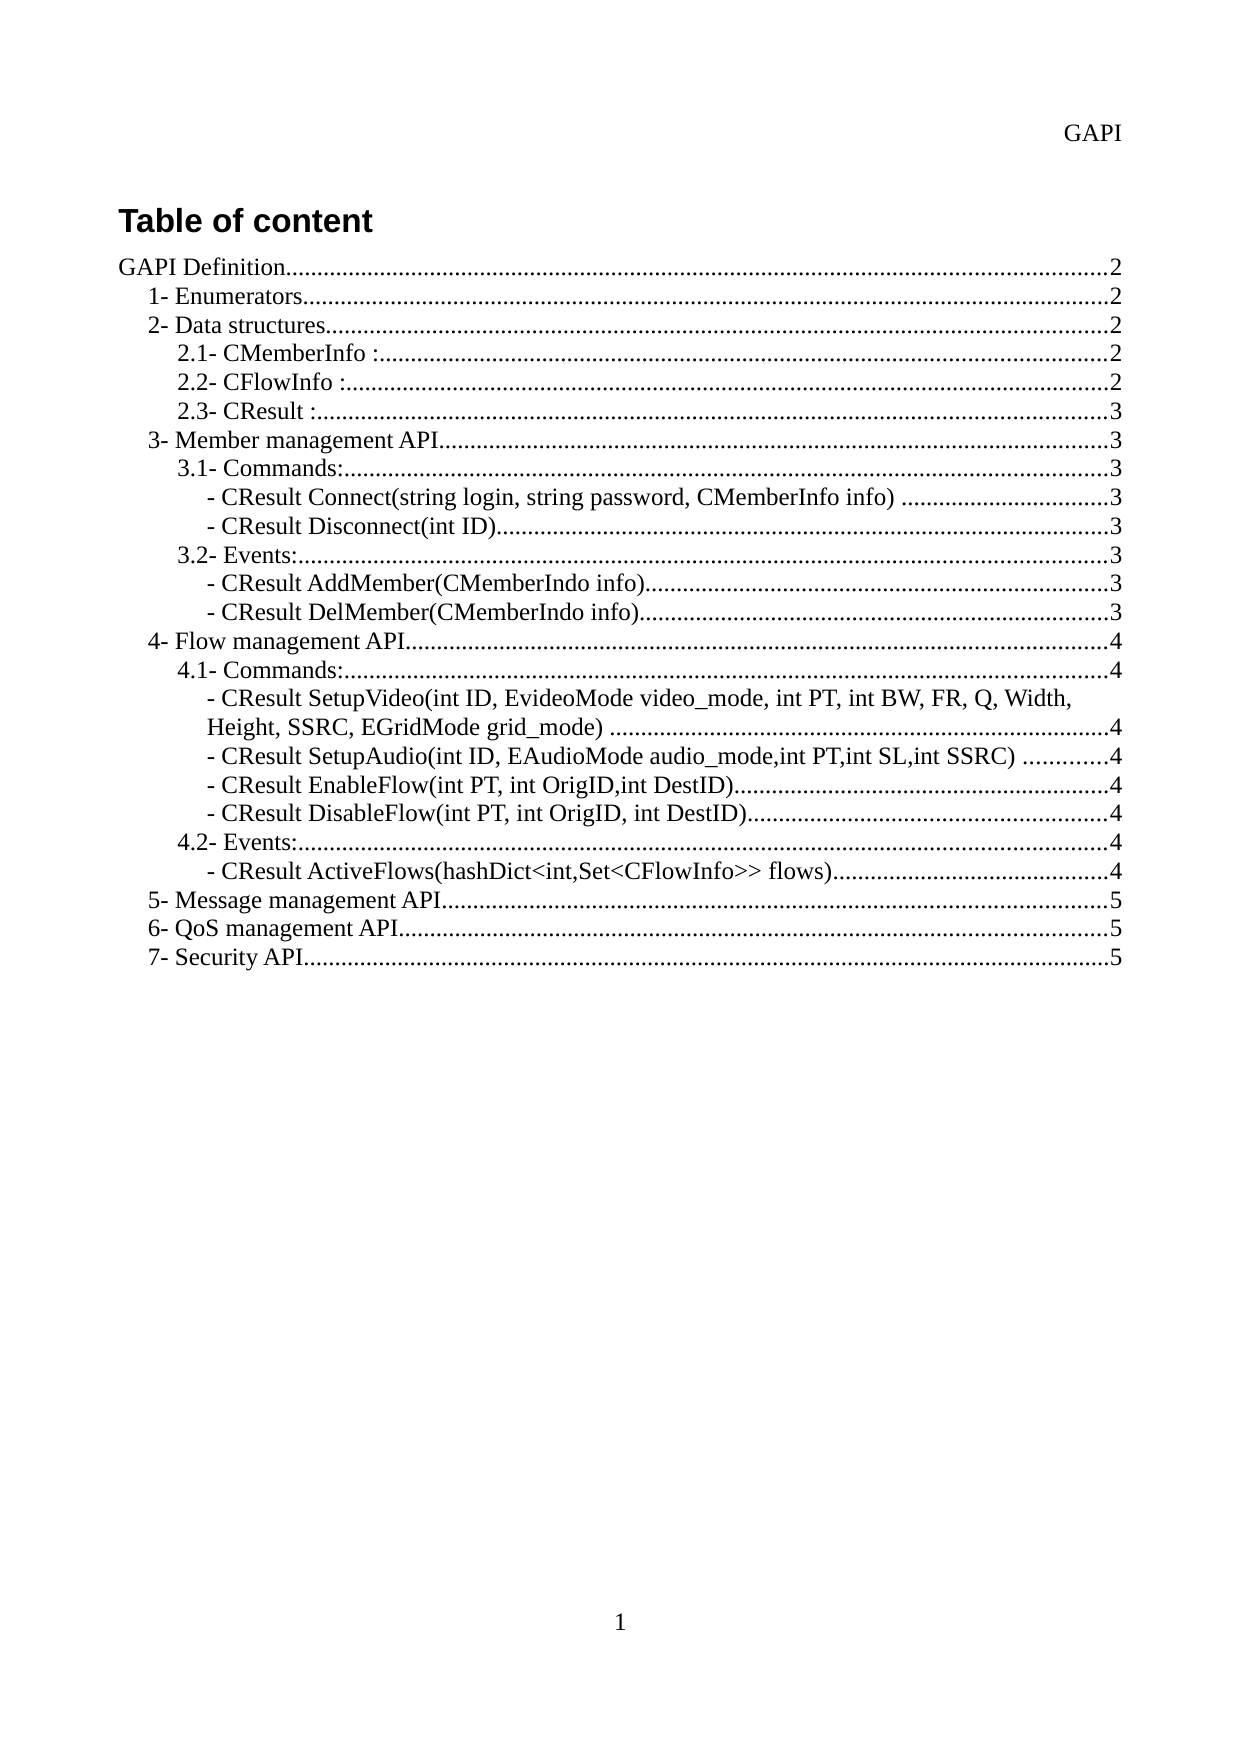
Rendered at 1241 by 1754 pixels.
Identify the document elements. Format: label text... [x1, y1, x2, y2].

text - CResult DelMember(CMemberIndo info) 3 [207, 597, 1122, 626]
text 2.3- CResult : 3 [177, 396, 1122, 425]
text 2.2- CFlowInfo : 2 [177, 367, 1122, 396]
text - CResult AddMember(CMemberIndo info) 3 [207, 568, 1122, 597]
text 2- Data structures 2 [148, 310, 1122, 338]
text 3.1- Commands: 3 [177, 453, 1122, 482]
text 4.2- Events: 4 [177, 827, 1122, 856]
text 2.1- CMemberInfo : 2 [177, 338, 1122, 367]
text - CResult Disconnect(int ID) 3 [207, 511, 1122, 540]
text 4.1- Commands: 4 [177, 655, 1122, 683]
text 4- Flow management API 4 [148, 626, 1122, 655]
text 3.2- Events: 3 [177, 540, 1122, 568]
text GAPI Definition 2 [118, 252, 1122, 281]
text 7- Security API 5 [148, 942, 1122, 971]
text - CResult EnableFlow(int PT, int OrigID,int DestID) 4 [207, 770, 1122, 798]
text - CResult ActiveFlows(hashDict<int,Set<CFlowInfo>> flows) 4 [207, 856, 1122, 885]
text - CResult SetupAudio(int ID, EAudioMode audio_mode,int PT,int SL,int SSRC) 4 [207, 741, 1122, 770]
text - CResult Connect(string login, string password, CMemberInfo info) 3 [207, 482, 1122, 511]
text 1- Enumerators 2 [148, 281, 1122, 310]
text - CResult SetupVideo(int ID, EvideoMode video_mode, int PT, int BW, FR, Q, Width, Height, SSRC, EGridMode grid_mode) 4 [207, 683, 1122, 741]
subtitle Table of content [118, 201, 1122, 240]
text 3- Member management API 3 [148, 425, 1122, 453]
text 6- QoS management API 5 [148, 913, 1122, 942]
text 5- Message management API 5 [148, 885, 1122, 913]
text - CResult DisableFlow(int PT, int OrigID, int DestID) 4 [207, 798, 1122, 827]
